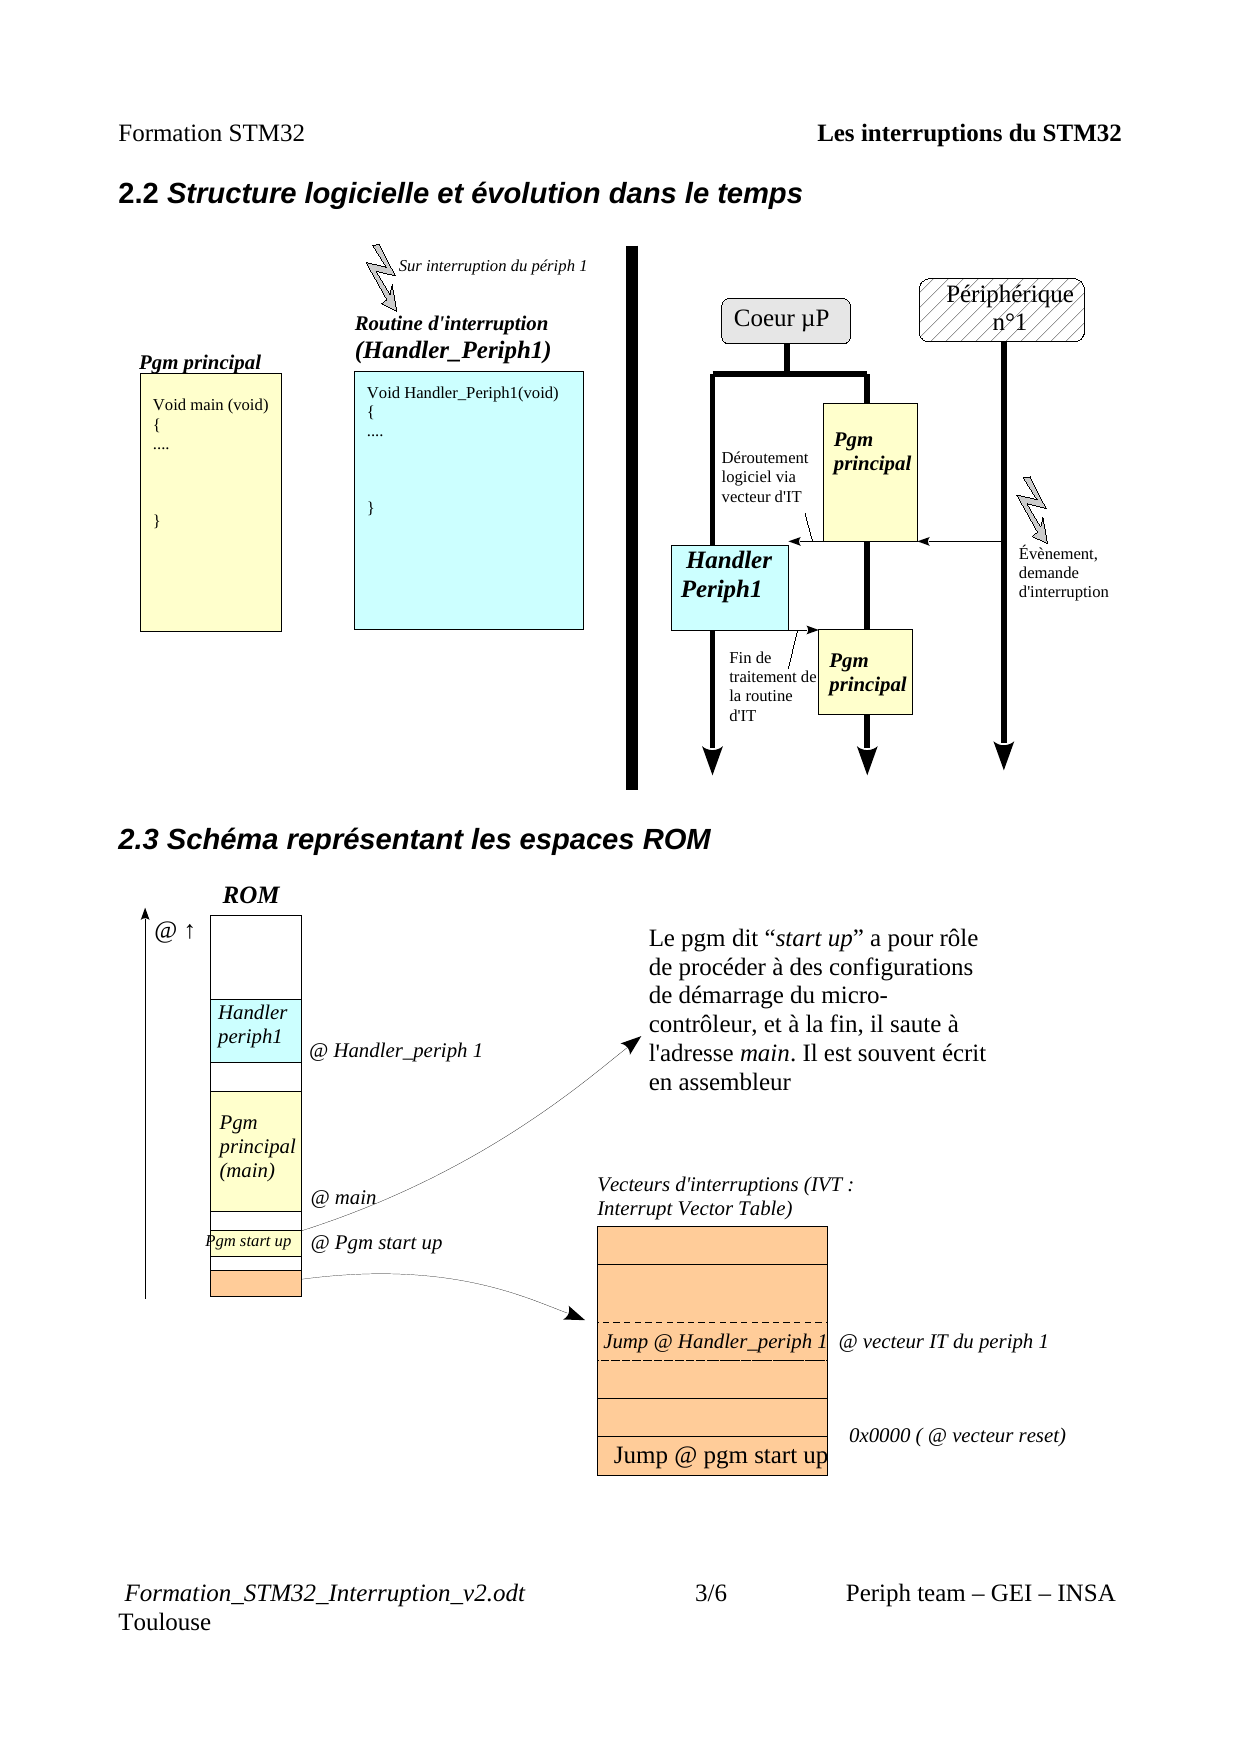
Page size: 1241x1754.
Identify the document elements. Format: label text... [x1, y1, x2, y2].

subtitle 2.3 Schéma représentant les espaces ROM [118, 822, 1122, 856]
subtitle 2.2 Structure logicielle et évolution dans le temps [118, 176, 1122, 210]
